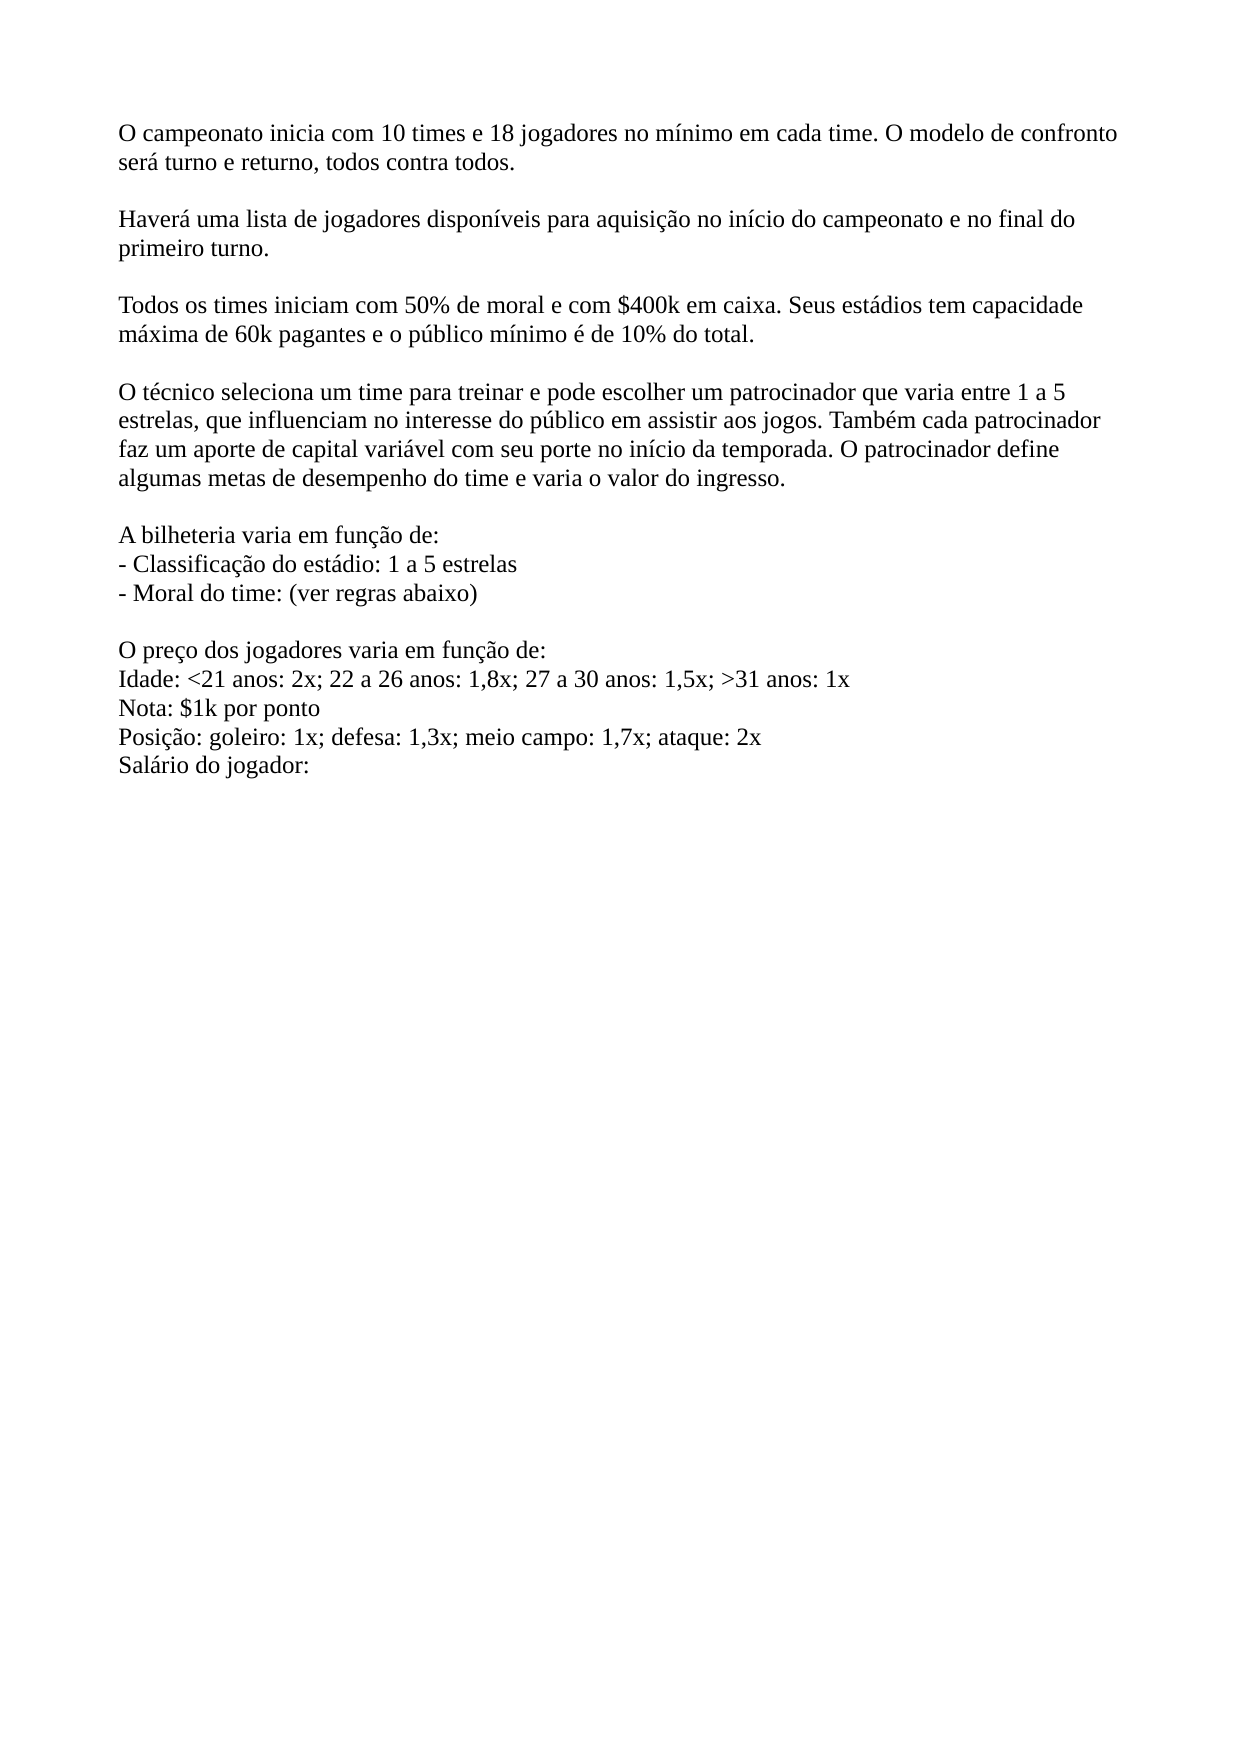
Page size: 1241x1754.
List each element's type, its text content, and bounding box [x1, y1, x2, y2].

text Idade: <21 anos: 2x; 22 a 26 anos: 1,8x; 27 a 30 anos: 1,5x; >31 anos: 1x [118, 664, 1122, 693]
text - Moral do time: (ver regras abaixo) [118, 578, 1122, 607]
text Nota: $1k por ponto [118, 693, 1122, 722]
text O campeonato inicia com 10 times e 18 jogadores no mínimo em cada time. O modelo de confronto será turno e returno, todos contra todos. [118, 118, 1122, 176]
text - Classificação do estádio: 1 a 5 estrelas [118, 549, 1122, 578]
text O preço dos jogadores varia em função de: [118, 636, 1122, 664]
text A bilheteria varia em função de: [118, 521, 1122, 549]
text O técnico seleciona um time para treinar e pode escolher um patrocinador que varia entre 1 a 5 estrelas, que influenciam no interesse do público em assistir aos jogos. Também cada patrocinador faz um aporte de capital variável com seu porte no início da temporada. O patrocinador define algumas metas de desempenho do time e varia o valor do ingresso. [118, 377, 1122, 492]
text Todos os times iniciam com 50% de moral e com $400k em caixa. Seus estádios tem capacidade máxima de 60k pagantes e o público mínimo é de 10% do total. [118, 291, 1122, 348]
text Haverá uma lista de jogadores disponíveis para aquisição no início do campeonato e no final do primeiro turno. [118, 204, 1122, 262]
text Salário do jogador: [118, 751, 1122, 779]
text Posição: goleiro: 1x; defesa: 1,3x; meio campo: 1,7x; ataque: 2x [118, 722, 1122, 751]
